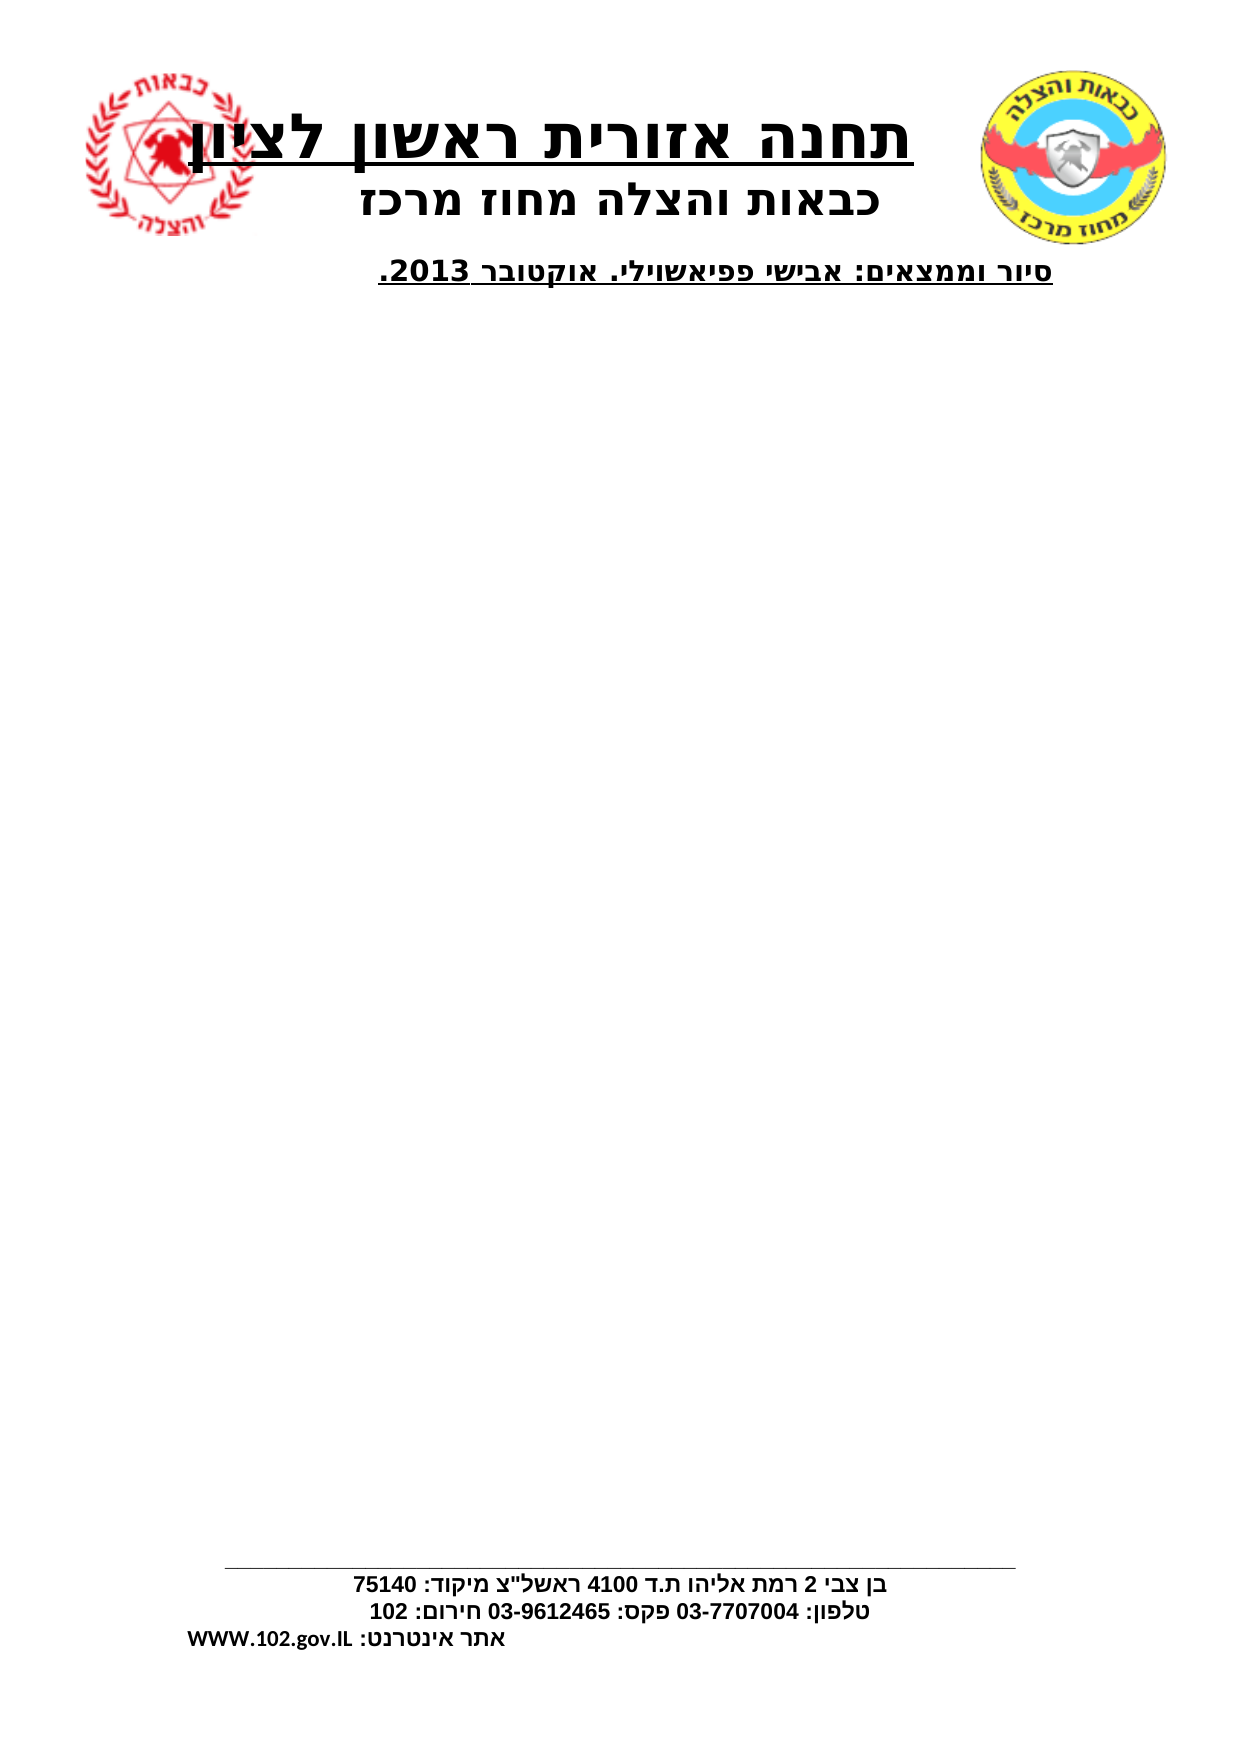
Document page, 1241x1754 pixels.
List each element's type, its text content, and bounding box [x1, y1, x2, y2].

text סיור וממצאים: אבישי פפיאשוילי. אוקטובר 2013. [187, 254, 1053, 288]
